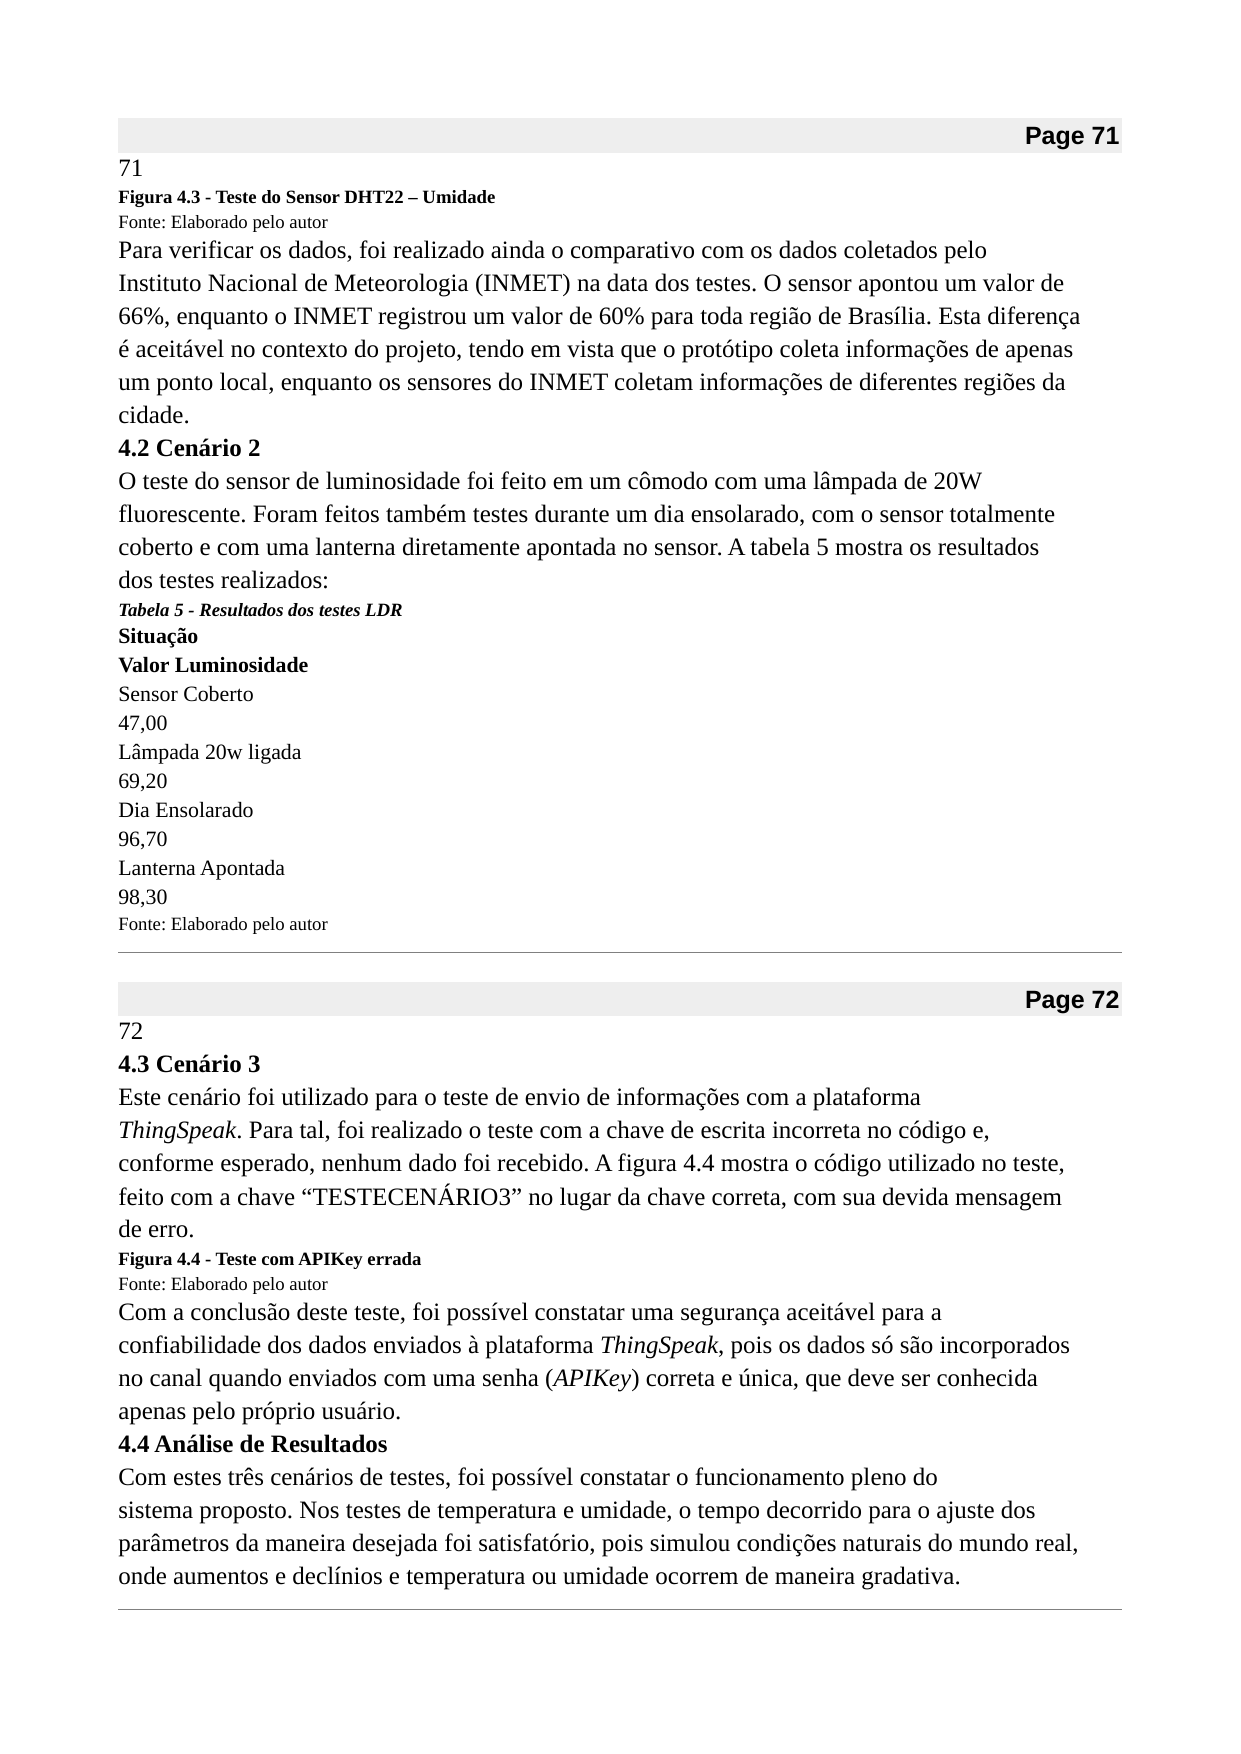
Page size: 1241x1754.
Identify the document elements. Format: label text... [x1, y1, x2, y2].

text apenas pelo próprio usuário. [118, 1396, 1122, 1425]
text 96,70 [118, 826, 1122, 851]
text conforme esperado, nenhum dado foi recebido. A figura 4.4 mostra o código utilizado no teste, [118, 1148, 1122, 1177]
text Figura 4.3 - Teste do Sensor DHT22 – Umidade [118, 186, 1122, 207]
text Fonte: Elaborado pelo autor [118, 913, 1122, 934]
text Valor Luminosidade [118, 652, 1122, 677]
text Fonte: Elaborado pelo autor [118, 1272, 1122, 1294]
text Para verificar os dados, foi realizado ainda o comparativo com os dados coletados pelo [118, 235, 1122, 264]
text 4.2 Cenário 2 [118, 433, 1122, 462]
text Figura 4.4 - Teste com APIKey errada [118, 1248, 1122, 1269]
text sistema proposto. Nos testes de temperatura e umidade, o tempo decorrido para o ajuste dos [118, 1495, 1122, 1524]
table_header Page 72 [118, 982, 1122, 1016]
text 66%, enquanto o INMET registrou um valor de 60% para toda região de Brasília. Esta diferença [118, 301, 1122, 330]
text Fonte: Elaborado pelo autor [118, 211, 1122, 232]
text Dia Ensolarado [118, 797, 1122, 822]
text Lâmpada 20w ligada [118, 739, 1122, 764]
text Situação [118, 623, 1122, 648]
text dos testes realizados: [118, 566, 1122, 594]
text de erro. [118, 1214, 1122, 1243]
text coberto e com uma lanterna diretamente apontada no sensor. A tabela 5 mostra os resultados [118, 532, 1122, 561]
text 69,20 [118, 768, 1122, 793]
text Com a conclusão deste teste, foi possível constatar uma segurança aceitável para a [118, 1297, 1122, 1326]
text Este cenário foi utilizado para o teste de envio de informações com a plataforma [118, 1082, 1122, 1111]
text 72 [118, 1016, 1122, 1045]
text 4.4 Análise de Resultados [118, 1429, 1122, 1458]
text 4.3 Cenário 3 [118, 1049, 1122, 1078]
text onde aumentos e declínios e temperatura ou umidade ocorrem de maneira gradativa. [118, 1561, 1122, 1590]
text é aceitável no contexto do projeto, tendo em vista que o protótipo coleta informações de apenas [118, 334, 1122, 363]
text fluorescente. Foram feitos também testes durante um dia ensolarado, com o sensor totalmente [118, 499, 1122, 528]
text Sensor Coberto [118, 681, 1122, 706]
text 98,30 [118, 884, 1122, 909]
text feito com a chave “TESTECENÁRIO3” no lugar da chave correta, com sua devida mensagem [118, 1182, 1122, 1210]
text cidade. [118, 400, 1122, 429]
text parâmetros da maneira desejada foi satisfatório, pois simulou condições naturais do mundo real, [118, 1528, 1122, 1557]
text no canal quando enviados com uma senha (APIKey) correta e única, que deve ser conhecida [118, 1363, 1122, 1392]
text Tabela 5 - Resultados dos testes LDR [118, 598, 1122, 620]
text O teste do sensor de luminosidade foi feito em um cômodo com uma lâmpada de 20W [118, 466, 1122, 495]
table_header Page 71 [118, 118, 1122, 153]
text Lanterna Apontada [118, 855, 1122, 880]
text confiabilidade dos dados enviados à plataforma ThingSpeak, pois os dados só são incorporados [118, 1330, 1122, 1359]
text ThingSpeak. Para tal, foi realizado o teste com a chave de escrita incorreta no código e, [118, 1116, 1122, 1144]
text 47,00 [118, 710, 1122, 735]
text Instituto Nacional de Meteorologia (INMET) na data dos testes. O sensor apontou um valor de [118, 268, 1122, 297]
text Com estes três cenários de testes, foi possível constatar o funcionamento pleno do [118, 1462, 1122, 1491]
text 71 [118, 153, 1122, 181]
text um ponto local, enquanto os sensores do INMET coletam informações de diferentes regiões da [118, 367, 1122, 396]
